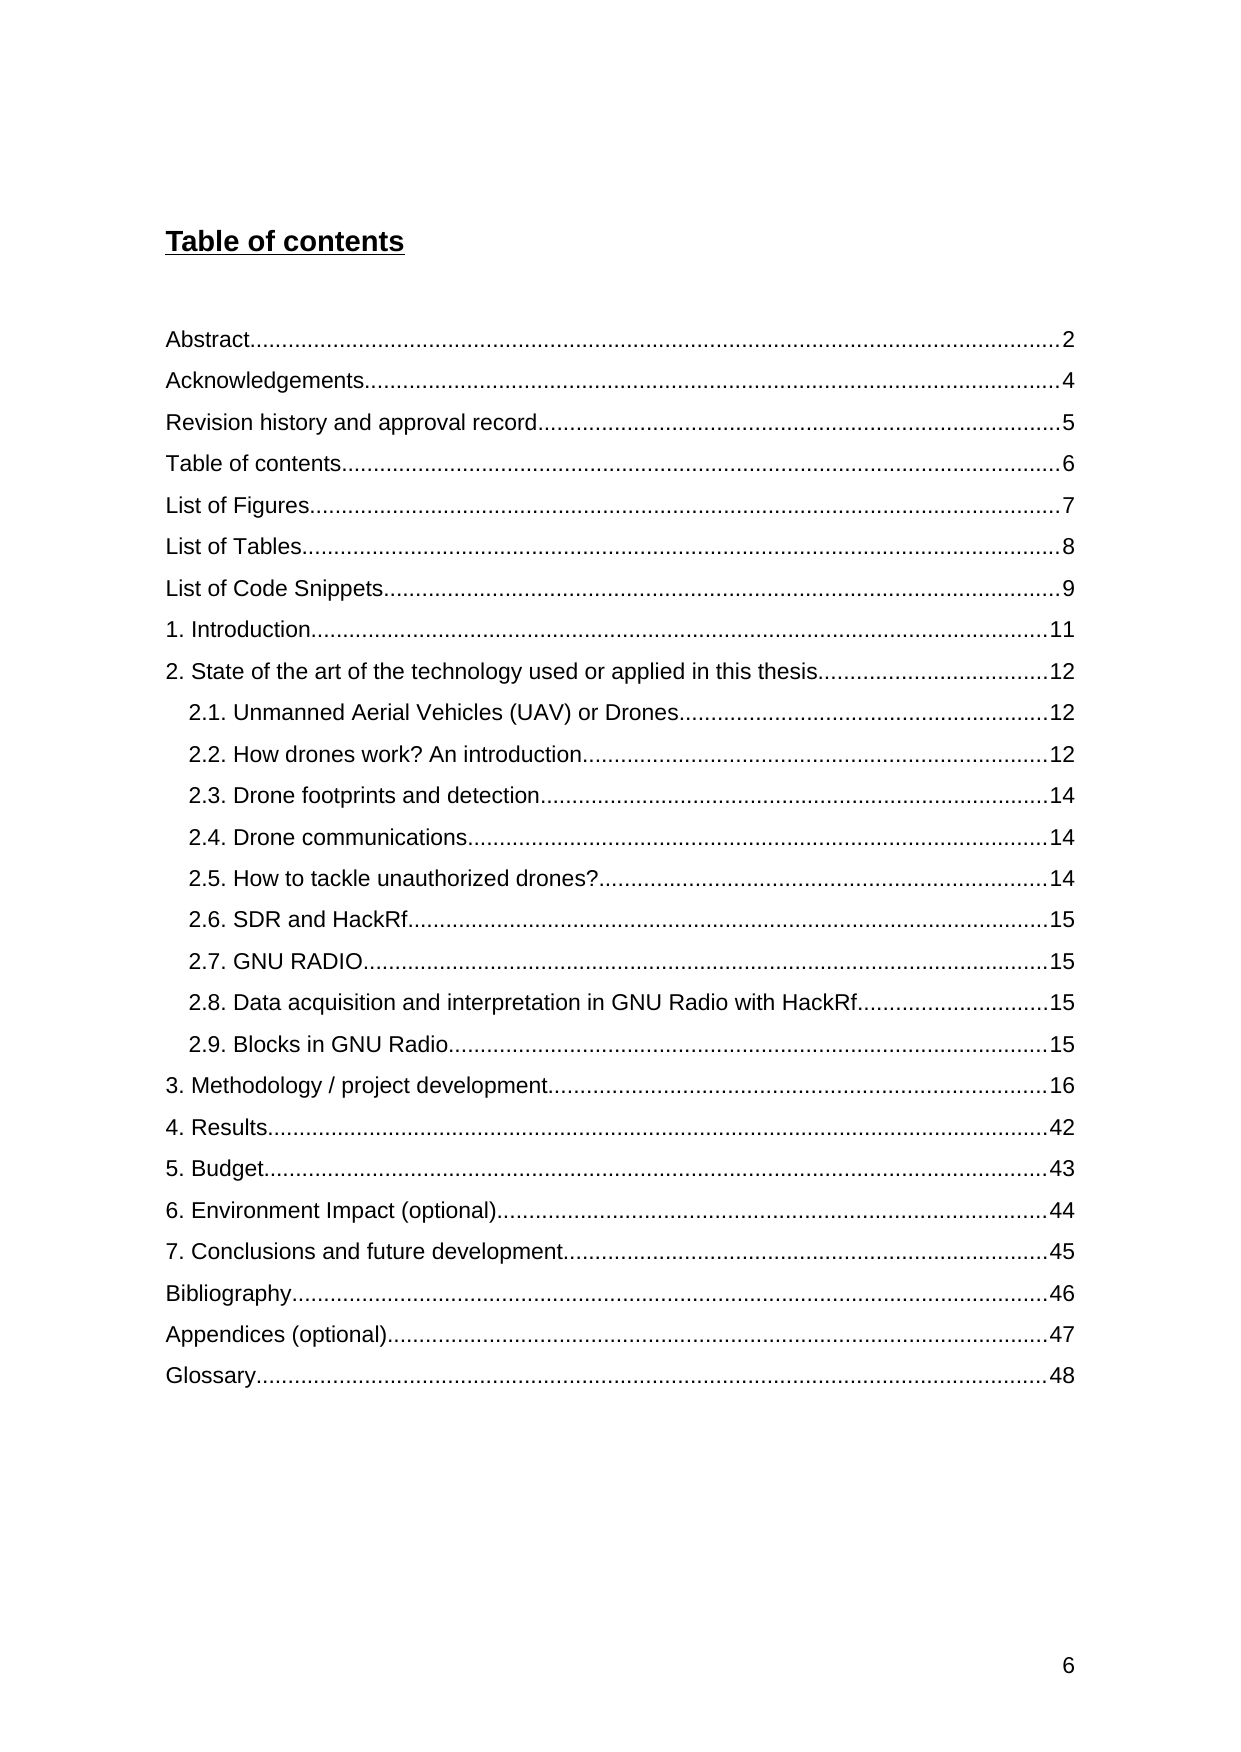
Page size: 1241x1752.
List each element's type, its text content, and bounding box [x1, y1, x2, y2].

text 2.5. How to tackle unauthorized drones? 14 [188, 865, 1075, 891]
text 2.6. SDR and HackRf 15 [188, 906, 1075, 933]
text 2.7. GNU RADIO 15 [188, 948, 1075, 974]
text 1. Introduction 11 [165, 616, 1075, 642]
text Abstract 2 [165, 326, 1075, 352]
text 3. Methodology / project development 16 [165, 1072, 1075, 1098]
text List of Tables 8 [165, 533, 1075, 559]
text Appendices (optional) 47 [165, 1321, 1075, 1347]
text List of Figures 7 [165, 492, 1075, 518]
text 6. Environment Impact (optional) 44 [165, 1197, 1075, 1223]
text 5. Budget 43 [165, 1155, 1075, 1181]
text 7. Conclusions and future development 45 [165, 1238, 1075, 1264]
text 2.4. Drone communications 14 [188, 823, 1075, 850]
text Revision history and approval record 5 [165, 409, 1075, 435]
text 2.2. How drones work? An introduction 12 [188, 741, 1075, 767]
text Table of contents 6 [165, 450, 1075, 477]
text 2.9. Blocks in GNU Radio 15 [188, 1031, 1075, 1057]
text 2.3. Drone footprints and detection 14 [188, 782, 1075, 808]
text Acknowledgements 4 [165, 367, 1075, 394]
text 2.1. Unmanned Aerial Vehicles (UAV) or Drones 12 [188, 699, 1075, 725]
text 2. State of the art of the technology used or applied in this thesis 12 [165, 658, 1075, 684]
text 2.8. Data acquisition and interpretation in GNU Radio with HackRf 15 [188, 989, 1075, 1016]
title Table of contents [165, 224, 1075, 258]
text Glossary 48 [165, 1362, 1075, 1389]
text Bibliography 46 [165, 1279, 1075, 1306]
text List of Code Snippets 9 [165, 575, 1075, 601]
text 4. Results 42 [165, 1114, 1075, 1140]
